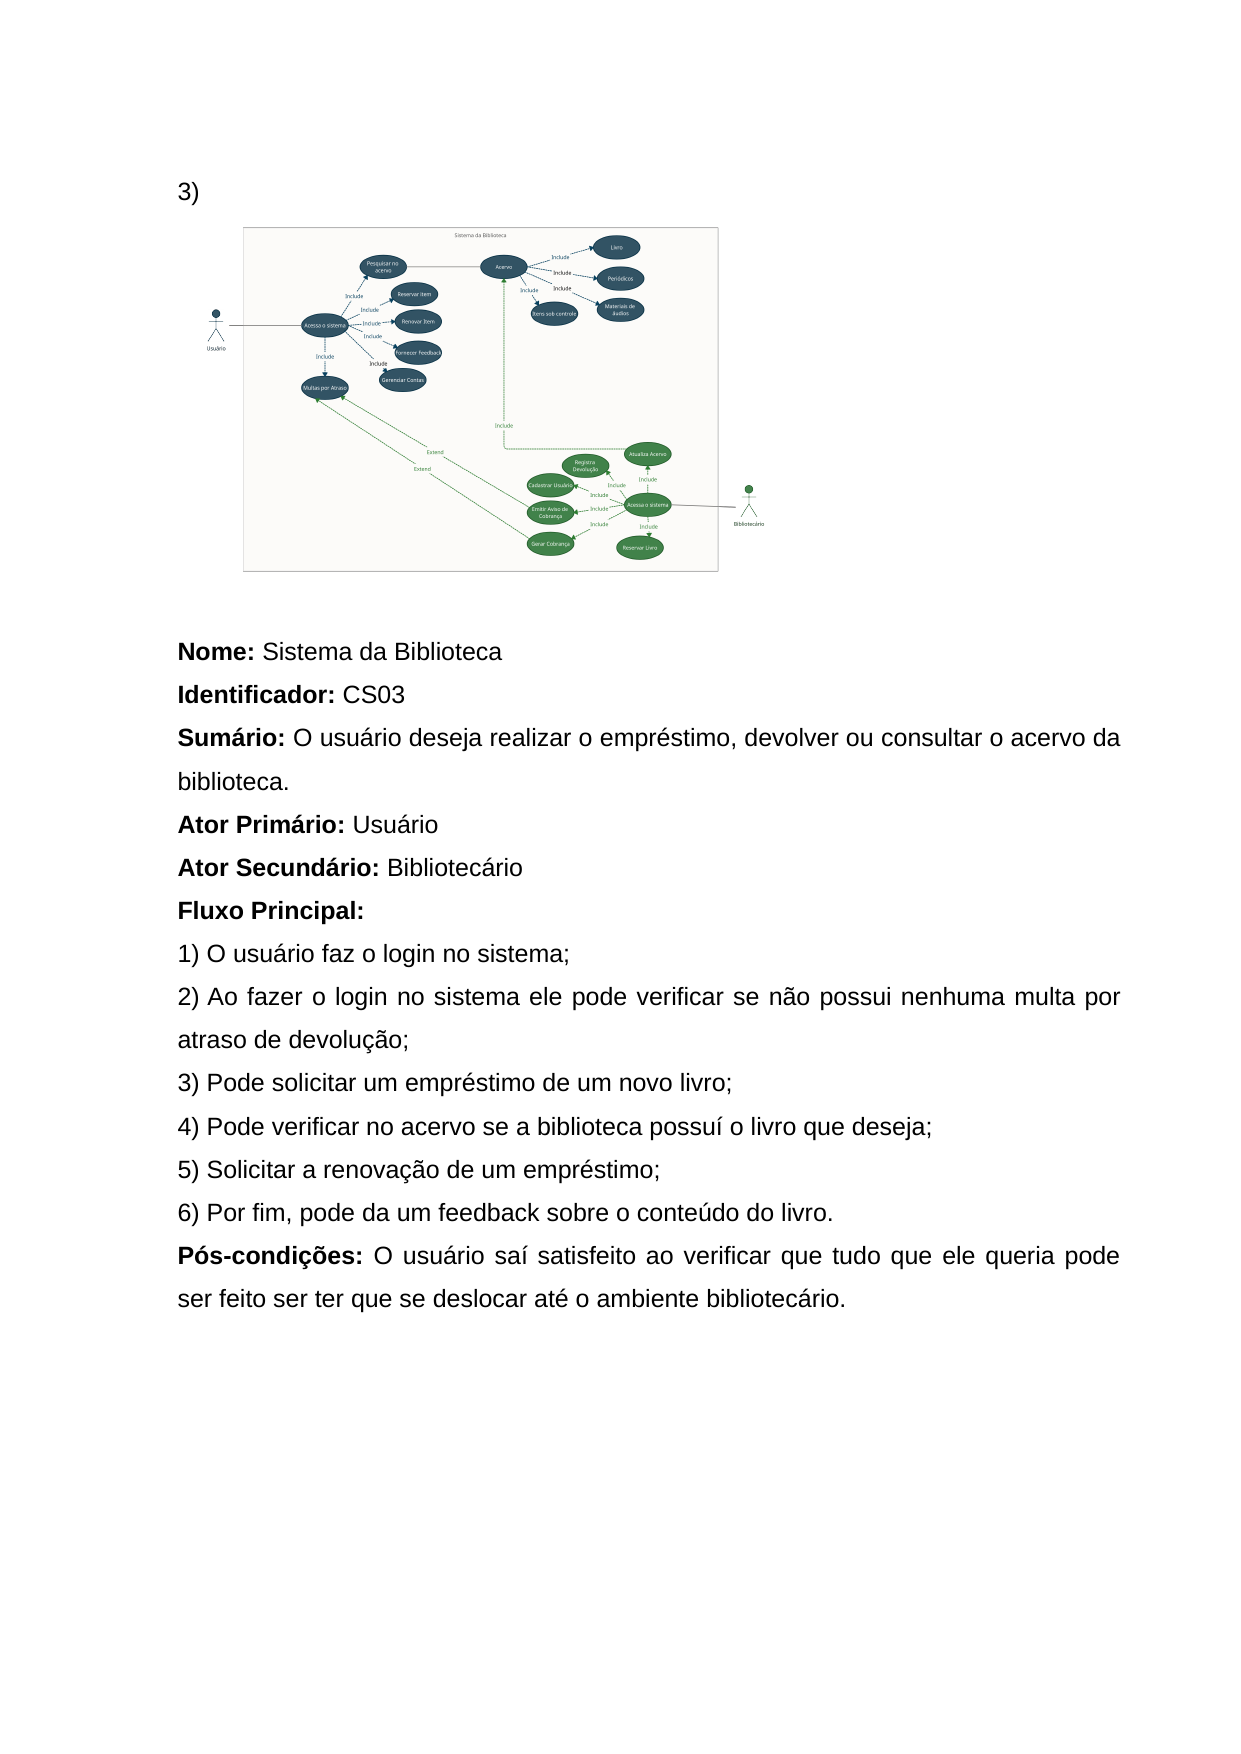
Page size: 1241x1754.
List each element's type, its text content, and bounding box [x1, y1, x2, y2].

text Identificador: CS03 [177, 680, 1122, 709]
text Fluxo Principal: [177, 896, 1122, 925]
text 5) Solicitar a renovação de um empréstimo; [177, 1155, 1122, 1183]
text Ator Secundário: Bibliotecário [177, 853, 1122, 882]
text Nome: Sistema da Biblioteca [177, 637, 1122, 666]
text 3) [177, 177, 1122, 206]
text 1) O usuário faz o login no sistema; [177, 939, 1122, 968]
text Ator Primário: Usuário [177, 810, 1122, 838]
text 6) Por fim, pode da um feedback sobre o conteúdo do livro. [177, 1198, 1122, 1227]
text 2) Ao fazer o login no sistema ele pode verificar se não possui nenhuma multa por atraso de devolução; [177, 982, 1122, 1054]
text Pós-condições: O usuário saí satisfeito ao verificar que tudo que ele queria pode ser feito ser ter que se deslocar até o ambiente bibliotecário. [177, 1241, 1122, 1313]
text Sumário: O usuário deseja realizar o empréstimo, devolver ou consultar o acervo da biblioteca. [177, 723, 1122, 795]
text 3) Pode solicitar um empréstimo de um novo livro; [177, 1068, 1122, 1097]
text 4) Pode verificar no acervo se a biblioteca possuí o livro que deseja; [177, 1112, 1122, 1140]
